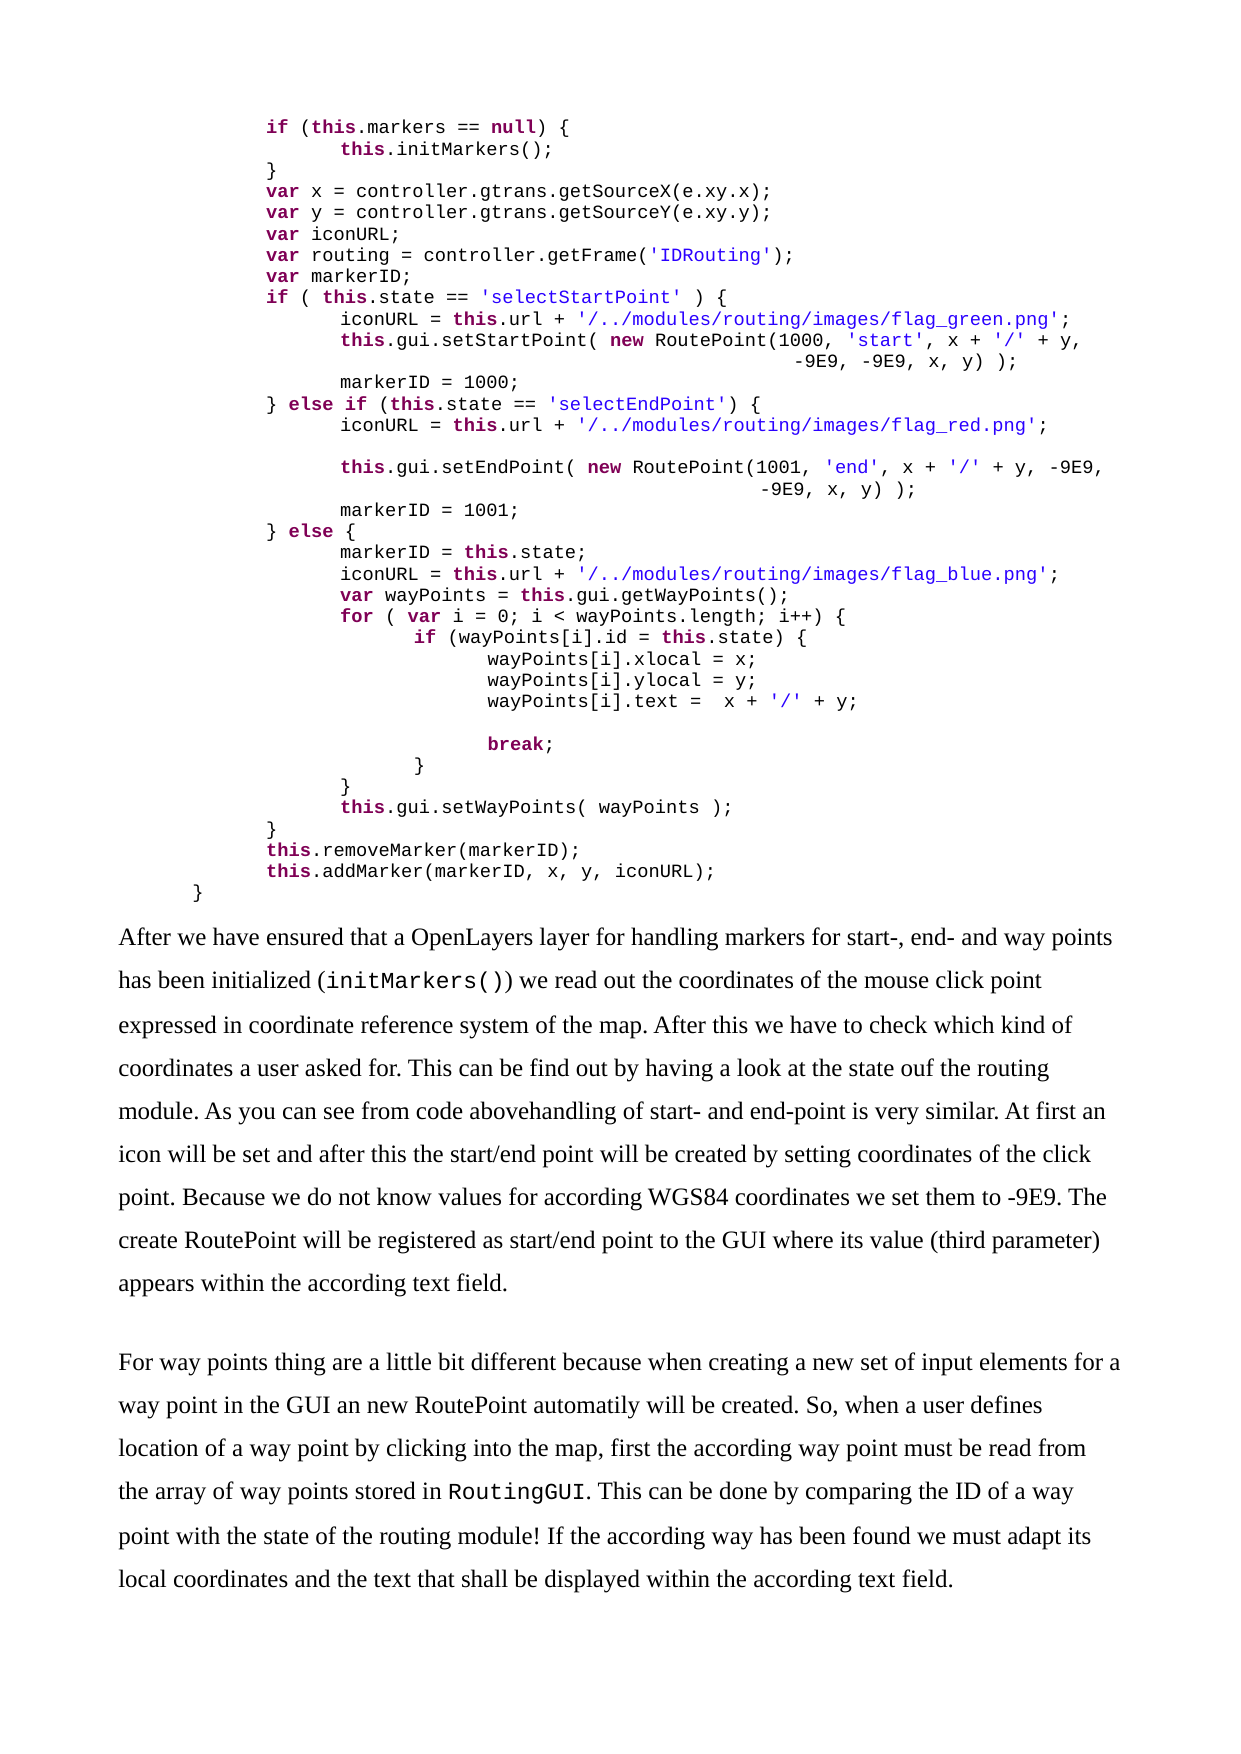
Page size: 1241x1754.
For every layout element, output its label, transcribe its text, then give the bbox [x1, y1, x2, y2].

text -9E9, -9E9, x, y) ); [118, 352, 1122, 373]
text break; [118, 734, 1122, 756]
text } [118, 777, 1122, 798]
text After we have ensured that a OpenLayers layer for handling markers for start-, end- and way points has been initialized (initMarkers()) we read out the coordinates of the mouse click point expressed in coordinate reference system of the map. After this we have to check which kind of coordinates a user asked for. This can be find out by having a look at the state ouf the routing module. As you can see from code abovehandling of start- and end-point is very similar. At first an icon will be set and after this the start/end point will be created by setting coordinates of the click point. Because we do not know values for according WGS84 coordinates we set them to -9E9. The create RoutePoint will be registered as start/end point to the GUI where its value (third parameter) appears within the according text field. [118, 922, 1122, 1297]
text if ( this.state == 'selectStartPoint' ) { [118, 288, 1122, 309]
text var wayPoints = this.gui.getWayPoints(); [118, 586, 1122, 607]
text var iconURL; [118, 224, 1122, 246]
text wayPoints[i].xlocal = x; [118, 649, 1122, 671]
text For way points thing are a little bit different because when creating a new set of input elements for a way point in the GUI an new RoutePoint automatily will be created. So, when a user defines location of a way point by clicking into the map, first the according way point must be read from the array of way points stored in RoutingGUI. This can be done by comparing the ID of a way point with the state of the routing module! If the according way has been found we must adapt its local coordinates and the text that shall be displayed within the according text field. [118, 1347, 1122, 1593]
text wayPoints[i].text = x + '/' + y; [118, 692, 1122, 734]
text wayPoints[i].ylocal = y; [118, 671, 1122, 692]
text } [118, 819, 1122, 841]
text this.gui.setStartPoint( new RoutePoint(1000, 'start', x + '/' + y, [118, 331, 1122, 352]
text markerID = 1000; [118, 373, 1122, 394]
text iconURL = this.url + '/../modules/routing/images/flag_red.png'; [118, 416, 1122, 458]
text this.gui.setEndPoint( new RoutePoint(1001, 'end', x + '/' + y, -9E9, [118, 458, 1122, 479]
text } [118, 756, 1122, 777]
text this.removeMarker(markerID); [118, 841, 1122, 862]
text } [118, 161, 1122, 182]
text if (wayPoints[i].id = this.state) { [118, 628, 1122, 649]
text markerID = this.state; [118, 543, 1122, 564]
text var x = controller.gtrans.getSourceX(e.xy.x); [118, 182, 1122, 203]
text var y = controller.gtrans.getSourceY(e.xy.y); [118, 203, 1122, 224]
text } [118, 883, 1122, 904]
text for ( var i = 0; i < wayPoints.length; i++) { [118, 607, 1122, 628]
text if (this.markers == null) { [118, 118, 1122, 139]
text var markerID; [118, 267, 1122, 288]
text this.initMarkers(); [118, 139, 1122, 161]
text this.addMarker(markerID, x, y, iconURL); [118, 862, 1122, 883]
text iconURL = this.url + '/../modules/routing/images/flag_blue.png'; [118, 564, 1122, 586]
text } else { [118, 522, 1122, 543]
text iconURL = this.url + '/../modules/routing/images/flag_green.png'; [118, 309, 1122, 331]
text markerID = 1001; [118, 501, 1122, 522]
text -9E9, x, y) ); [118, 479, 1122, 501]
text var routing = controller.getFrame('IDRouting'); [118, 246, 1122, 267]
text } else if (this.state == 'selectEndPoint') { [118, 394, 1122, 416]
text this.gui.setWayPoints( wayPoints ); [118, 798, 1122, 819]
